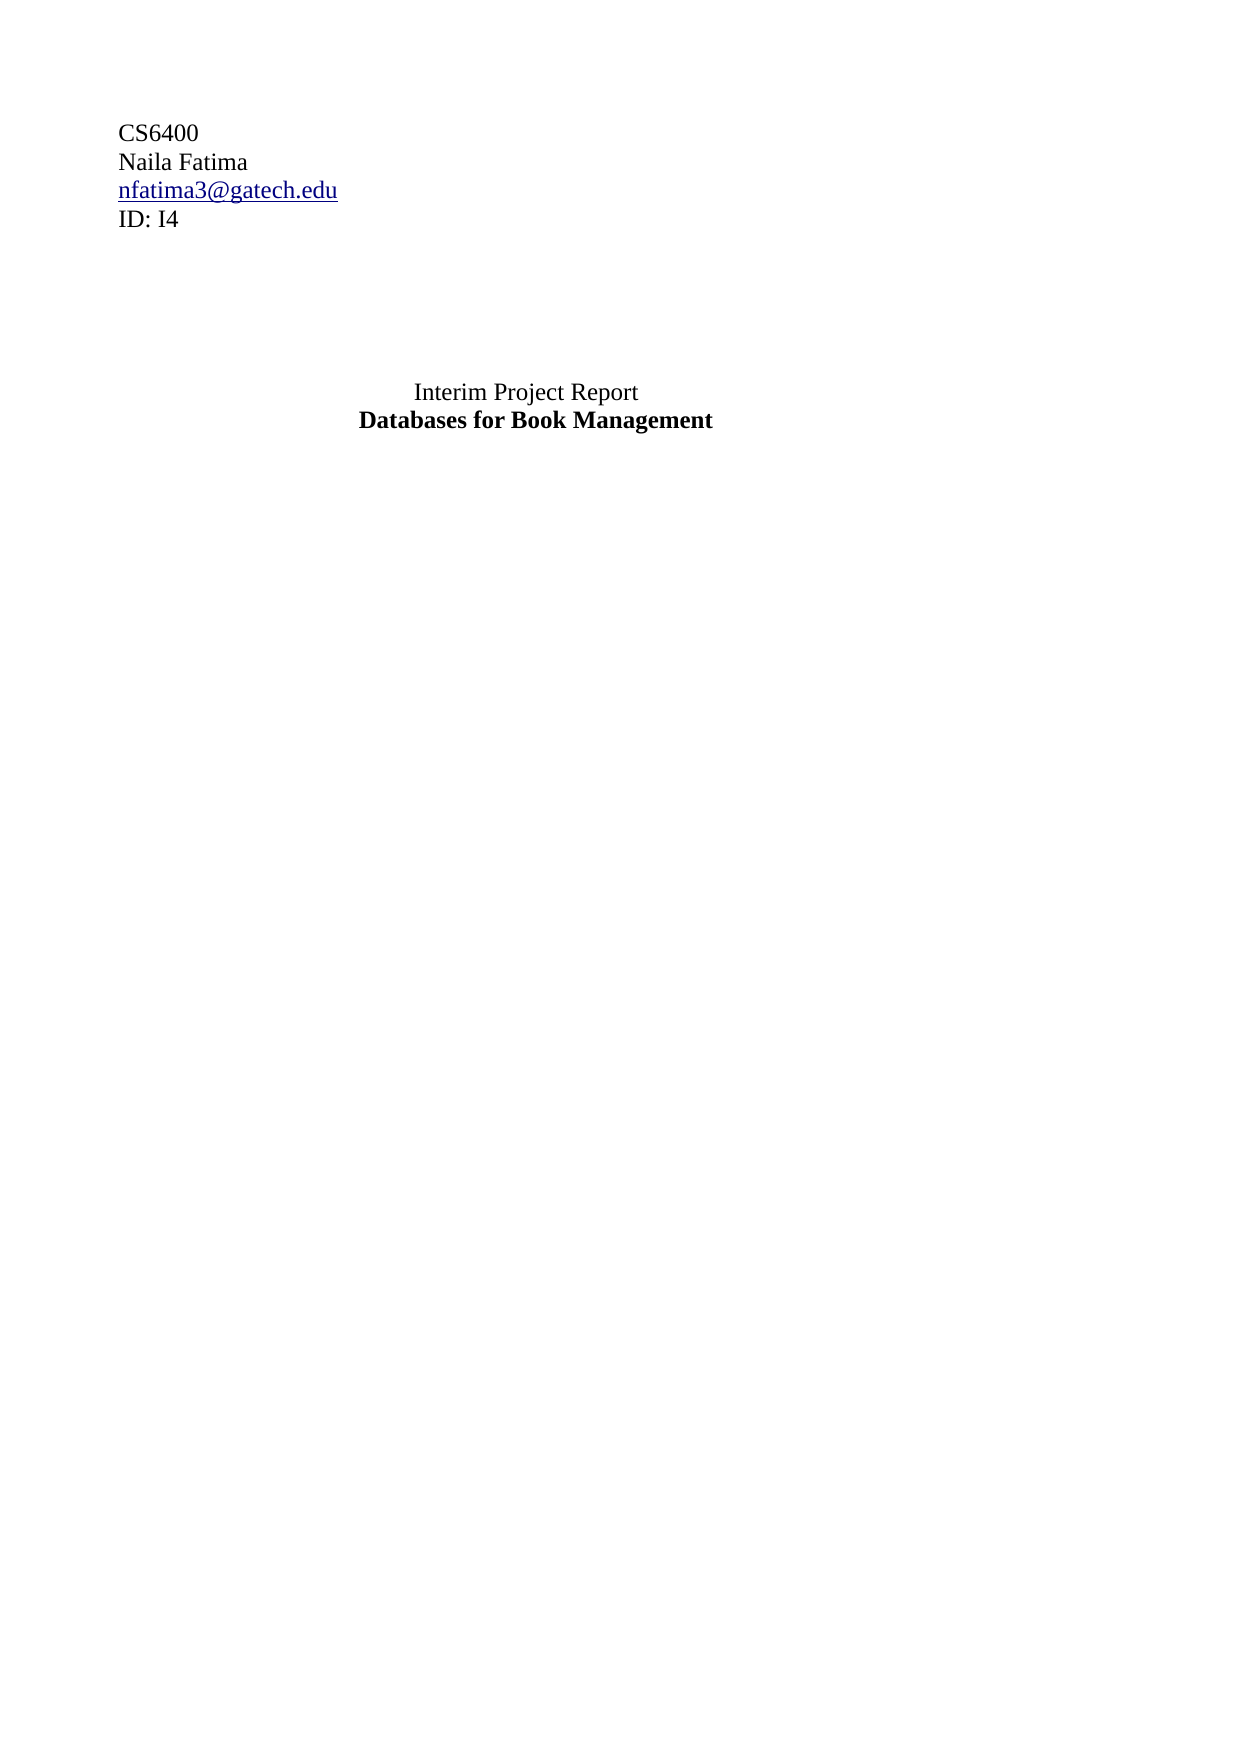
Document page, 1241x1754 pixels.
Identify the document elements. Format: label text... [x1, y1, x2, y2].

text CS6400 [118, 118, 1122, 147]
text nfatima3@gatech.edu [118, 176, 1122, 204]
text Interim Project Report [118, 377, 1122, 406]
text Databases for Book Management [118, 406, 1122, 434]
text ID: I4 [118, 204, 1122, 233]
text Naila Fatima [118, 147, 1122, 176]
